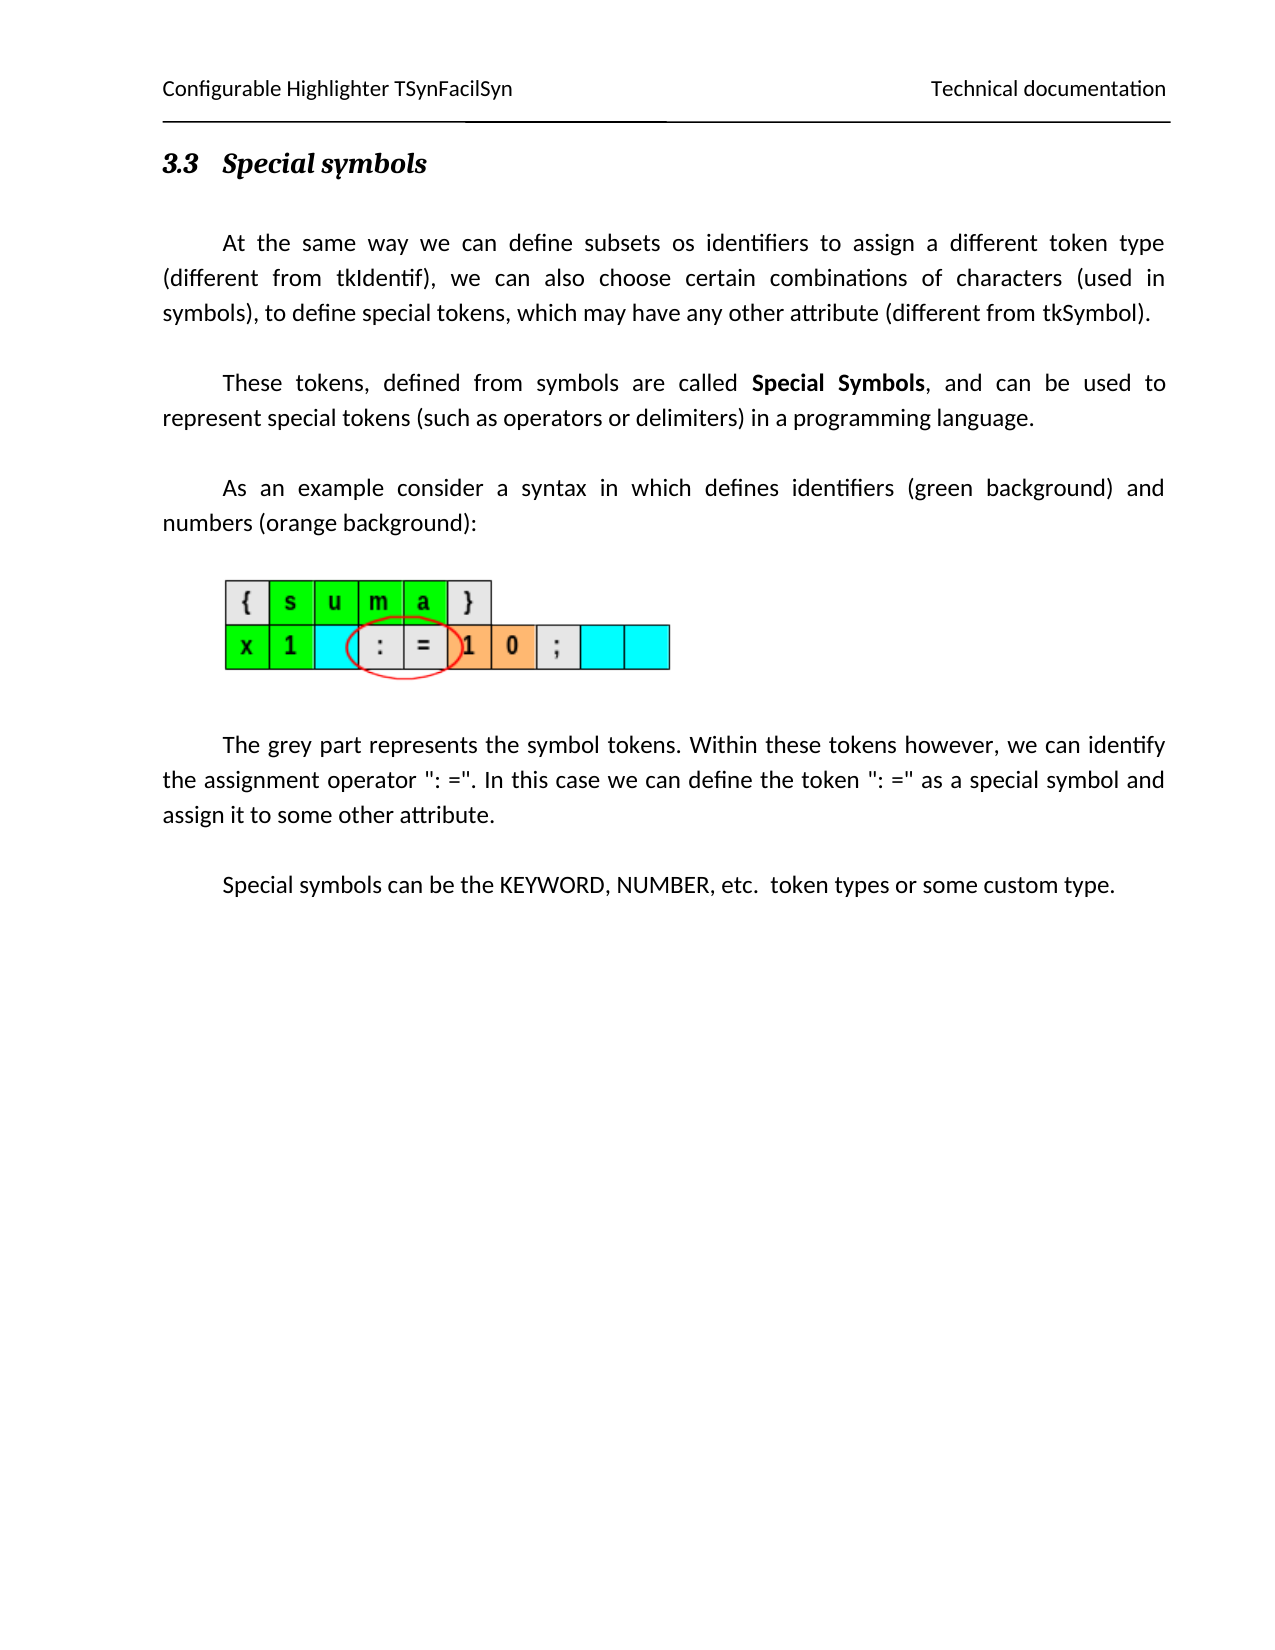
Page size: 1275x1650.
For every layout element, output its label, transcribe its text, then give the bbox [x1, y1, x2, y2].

text Special symbols can be the KEYWORD, NUMBER, etc. token types or some custom type. [162, 870, 1167, 900]
text The grey part represents the symbol tokens. Within these tokens however, we can identify the assignment operator ": =". In this case we can define the token ": =" as a special symbol and assign it to some other attribute. [162, 730, 1167, 830]
text These tokens, defined from symbols are called Special Symbols, and can be used to represent special tokens (such as operators or delimiters) in a programming language. [162, 367, 1167, 433]
text As an example consider a syntax in which defines identifiers (green background) and numbers (orange background): [162, 472, 1167, 538]
text At the same way we can define subsets os identifiers to assign a different token type (different from tkIdentif), we can also choose certain combinations of characters (used in symbols), to define special tokens, which may have any other attribute (different from tkSymbol). [162, 227, 1167, 328]
subtitle Special symbols [162, 148, 1167, 181]
